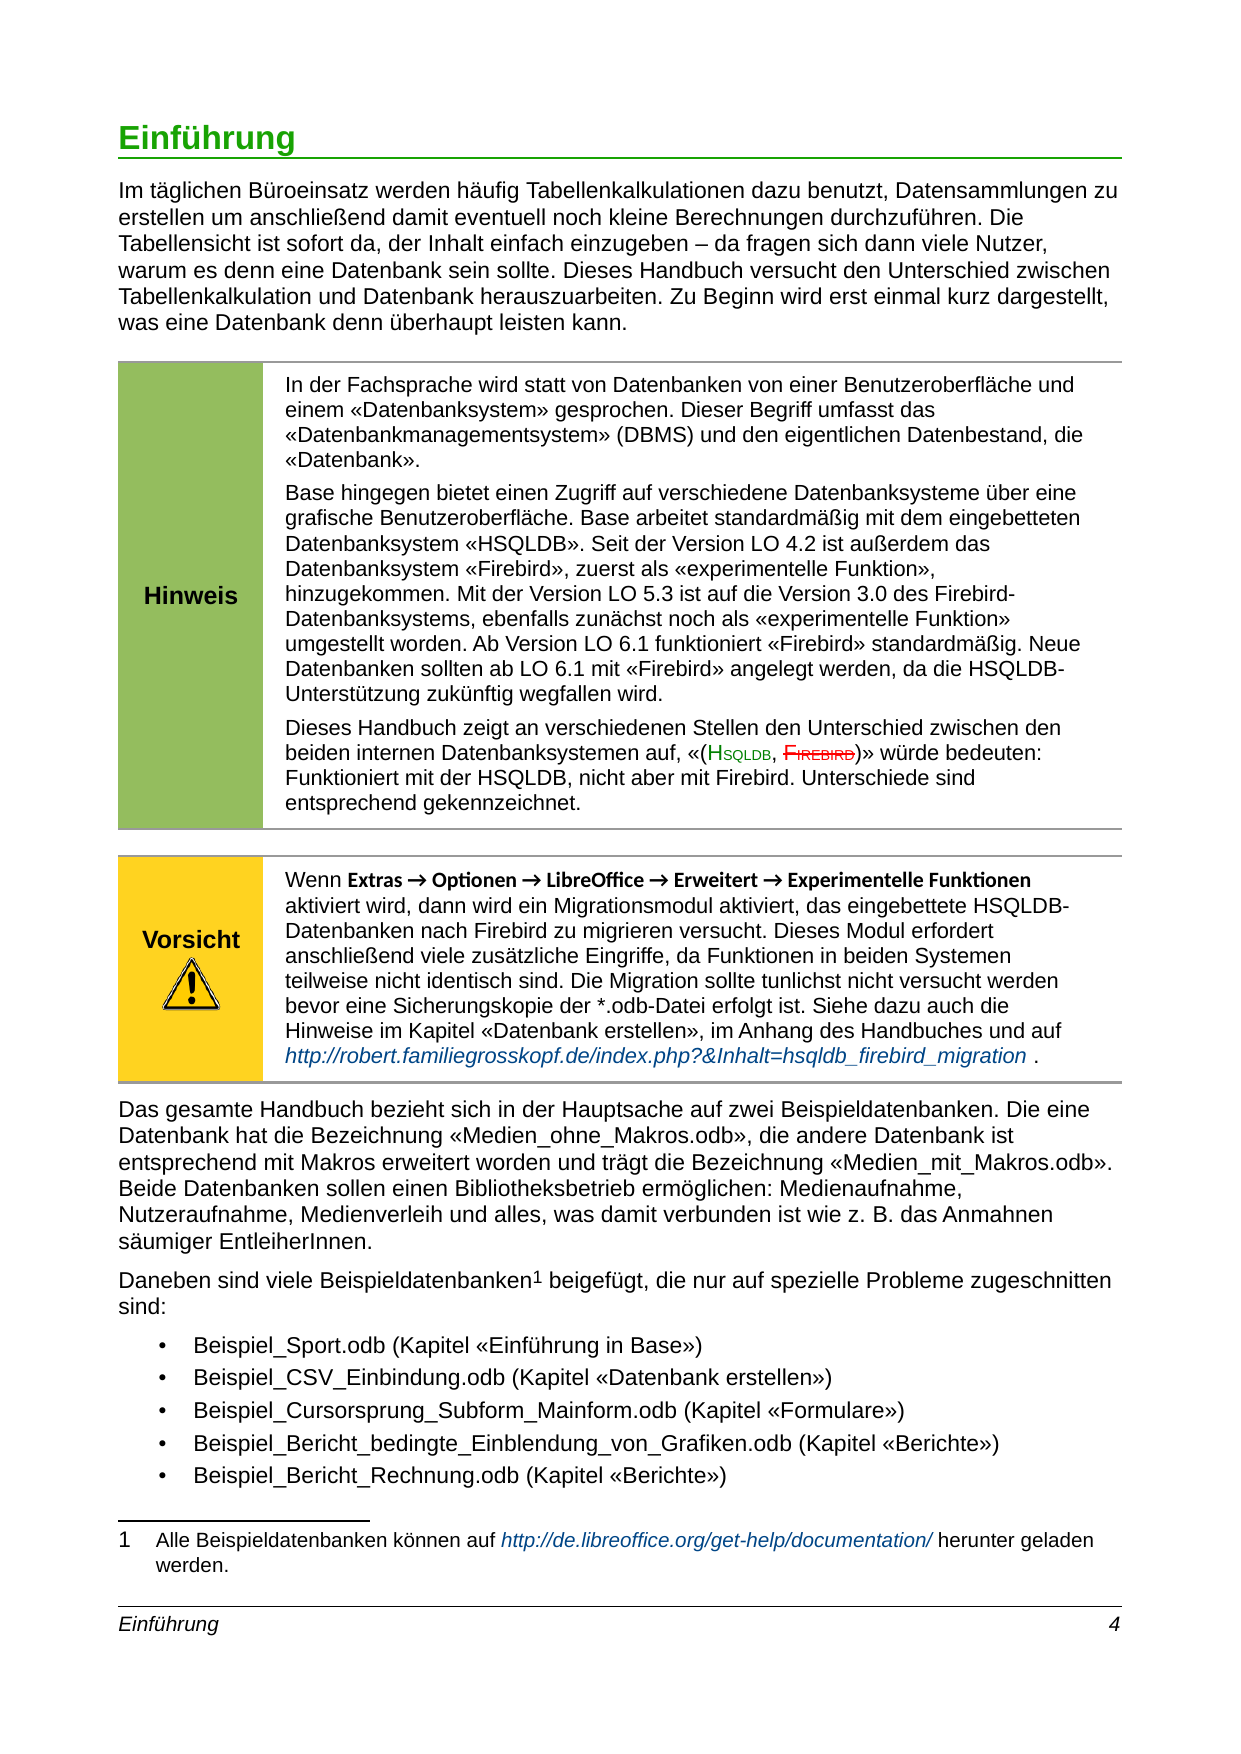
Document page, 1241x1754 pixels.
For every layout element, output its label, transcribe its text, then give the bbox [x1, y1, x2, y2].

list Beispiel_Bericht_bedingte_Einblendung_von_Grafiken.odb (Kapitel «Berichte») [156, 1429, 1122, 1456]
picture [158, 953, 224, 1014]
text Das gesamte Handbuch bezieht sich in der Hauptsache auf zwei Beispieldatenbanken. Die eine Datenbank hat die Bezeichnung «Medien_ohne_Makros.odb», die andere Datenbank ist entsprechend mit Makros erweitert worden und trägt die Bezeichnung «Medien_mit_Makros.odb». Beide Datenbanken sollen einen Bibliotheksbetrieb ermöglichen: Medienaufnahme, Nutzeraufnahme, Medienverleih und alles, was damit verbunden ist wie z. B. das Anmahnen säumiger EntleiherInnen. [118, 1096, 1122, 1254]
list Beispiel_Bericht_Rechnung.odb (Kapitel «Berichte») [156, 1462, 1122, 1488]
table_header Wenn Extras → Optionen → LibreOffice → Erweitert → Experimentelle Funktionen aktiviert wird, dann wird ein Migrationsmodul aktiviert, das eingebettete HSQLDB-Datenbanken nach Firebird zu migrieren versucht. Dieses Modul erfordert anschließend viele zusätzliche Eingriffe, da Funktionen in beiden Systemen teilweise nicht identisch sind. Die Migration sollte tunlichst nicht versucht werden bevor eine Sicherungskopie der *.odb-Datei erfolgt ist. Siehe dazu auch die Hinweise im Kapitel «Datenbank erstellen», im Anhang des Handbuches und auf http://robert.familiegrosskopf.de/index.php?&Inhalt=hsqldb_firebird_migration . [264, 857, 1122, 1081]
table_header Vorsicht [118, 857, 263, 1081]
table_header In der Fachsprache wird statt von Datenbanken von einer Benutzeroberfläche und einem «Datenbanksystem» gesprochen. Dieser Begriff umfasst das «Datenbankmanagementsystem» (DBMS) und den eigentlichen Datenbestand, die «Datenbank». Base hingegen bietet einen Zugriff auf verschiedene Datenbanksysteme über eine grafische Benutzeroberfläche. Base arbeitet standardmäßig mit dem eingebetteten Datenbanksystem «HSQLDB». Seit der Version LO 4.2 ist außerdem das Datenbanksystem «Firebird», zuerst als «experimentelle Funktion», hinzugekommen. Mit der Version LO 5.3 ist auf die Version 3.0 des Firebird-Datenbanksystems, ebenfalls zunächst noch als «experimentelle Funktion» umgestellt worden. Ab Version LO 6.1 funktioniert «Firebird» standardmäßig. Neue Datenbanken sollten ab LO 6.1 mit «Firebird» angelegt werden, da die HSQLDB-Unterstützung zukünftig wegfallen wird. Dieses Handbuch zeigt an verschiedenen Stellen den Unterschied zwischen den beiden internen Datenbanksystemen auf, «(Hsqldb, Firebird)» würde bedeuten: Funktioniert mit der HSQLDB, nicht aber mit Firebird. Unterschiede sind entsprechend gekennzeichnet. [264, 363, 1122, 828]
text Daneben sind viele Beispieldatenbanken beigefügt, die nur auf spezielle Probleme zugeschnitten sind: [118, 1267, 1122, 1319]
list Beispiel_Cursorsprung_Subform_Mainform.odb (Kapitel «Formulare») [156, 1397, 1122, 1423]
text Alle Beispieldatenbanken können auf http://de.libreoffice.org/get-help/documentation/ herunter geladen werden. [118, 1527, 1122, 1576]
text Im täglichen Büroeinsatz werden häufig Tabellenkalkulationen dazu benutzt, Datensammlungen zu erstellen um anschließend damit eventuell noch kleine Berechnungen durchzuführen. Die Tabellensicht ist sofort da, der Inhalt einfach einzugeben – da fragen sich dann viele Nutzer, warum es denn eine Datenbank sein sollte. Dieses Handbuch versucht den Unterschied zwischen Tabellenkalkulation und Datenbank herauszuarbeiten. Zu Beginn wird erst einmal kurz dargestellt, was eine Datenbank denn überhaupt leisten kann. [118, 177, 1122, 336]
list Beispiel_Sport.odb (Kapitel «Einführung in Base») [156, 1332, 1122, 1358]
table_header Hinweis [118, 363, 263, 828]
list Beispiel_CSV_Einbindung.odb (Kapitel «Datenbank erstellen») [156, 1364, 1122, 1391]
subtitle Einführung [118, 118, 1122, 157]
